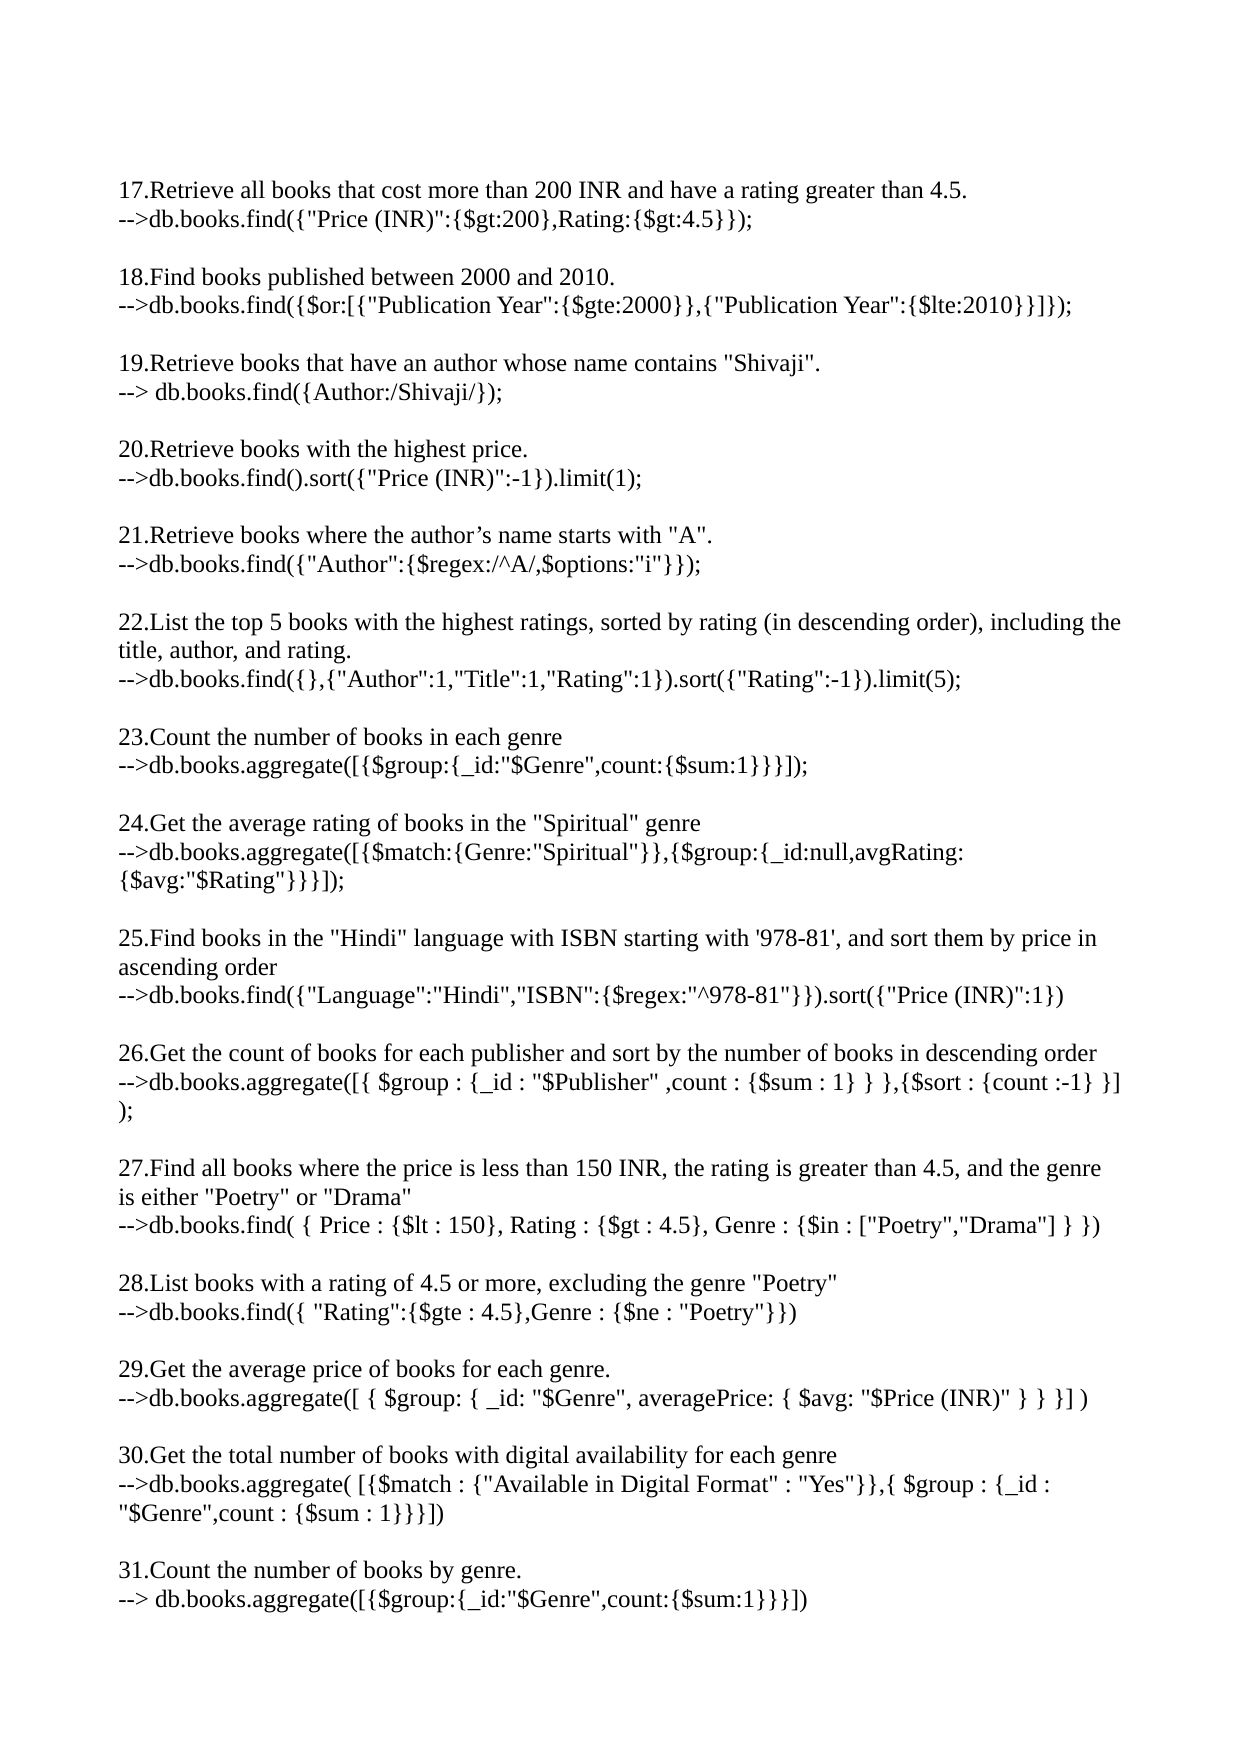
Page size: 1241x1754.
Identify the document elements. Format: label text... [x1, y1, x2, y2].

text -->db.books.aggregate([{ $group : {_id : "$Publisher" ,count : {$sum : 1} } },{$sort : {count :-1} }] ); [118, 1067, 1122, 1124]
text --> db.books.aggregate([{$group:{_id:"$Genre",count:{$sum:1}}}]) [118, 1584, 1122, 1613]
text -->db.books.find({},{"Author":1,"Title":1,"Rating":1}).sort({"Rating":-1}).limit(5); [118, 664, 1122, 693]
text -->db.books.aggregate( [{$match : {"Available in Digital Format" : "Yes"}},{ $group : {_id : "$Genre",count : {$sum : 1}}}]) [118, 1469, 1122, 1527]
text -->db.books.find({"Price (INR)":{$gt:200},Rating:{$gt:4.5}}); [118, 204, 1122, 233]
text 21.Retrieve books where the author’s name starts with "A". [118, 521, 1122, 549]
text 18.Find books published between 2000 and 2010. [118, 262, 1122, 291]
text 22.List the top 5 books with the highest ratings, sorted by rating (in descending order), including the title, author, and rating. [118, 607, 1122, 664]
text -->db.books.aggregate([{$group:{_id:"$Genre",count:{$sum:1}}}]); [118, 751, 1122, 779]
text -->db.books.find().sort({"Price (INR)":-1}).limit(1); [118, 463, 1122, 492]
text --> db.books.find({Author:/Shivaji/}); [118, 377, 1122, 406]
text 25.Find books in the "Hindi" language with ISBN starting with '978-81', and sort them by price in ascending order [118, 923, 1122, 981]
text 24.Get the average rating of books in the "Spiritual" genre [118, 808, 1122, 837]
text 26.Get the count of books for each publisher and sort by the number of books in descending order [118, 1038, 1122, 1067]
text -->db.books.find({$or:[{"Publication Year":{$gte:2000}},{"Publication Year":{$lte:2010}}]}); [118, 291, 1122, 319]
text 23.Count the number of books in each genre [118, 722, 1122, 751]
text 17.Retrieve all books that cost more than 200 INR and have a rating greater than 4.5. [118, 176, 1122, 204]
text 27.Find all books where the price is less than 150 INR, the rating is greater than 4.5, and the genre is either "Poetry" or "Drama" [118, 1153, 1122, 1211]
text -->db.books.aggregate([ { $group: { _id: "$Genre", averagePrice: { $avg: "$Price (INR)" } } }] ) [118, 1383, 1122, 1412]
text 29.Get the average price of books for each genre. [118, 1354, 1122, 1383]
text 28.List books with a rating of 4.5 or more, excluding the genre "Poetry" [118, 1268, 1122, 1297]
text 20.Retrieve books with the highest price. [118, 434, 1122, 463]
text -->db.books.find({"Author":{$regex:/^A/,$options:"i"}}); [118, 549, 1122, 578]
text 30.Get the total number of books with digital availability for each genre [118, 1441, 1122, 1469]
text -->db.books.find({ "Rating":{$gte : 4.5},Genre : {$ne : "Poetry"}}) [118, 1297, 1122, 1326]
text -->db.books.find( { Price : {$lt : 150}, Rating : {$gt : 4.5}, Genre : {$in : ["Poetry","Drama"] } }) [118, 1211, 1122, 1239]
text -->db.books.find({"Language":"Hindi","ISBN":{$regex:"^978-81"}}).sort({"Price (INR)":1}) [118, 981, 1122, 1009]
text 19.Retrieve books that have an author whose name contains "Shivaji". [118, 348, 1122, 377]
text 31.Count the number of books by genre. [118, 1556, 1122, 1584]
text -->db.books.aggregate([{$match:{Genre:"Spiritual"}},{$group:{_id:null,avgRating:{$avg:"$Rating"}}}]); [118, 837, 1122, 894]
